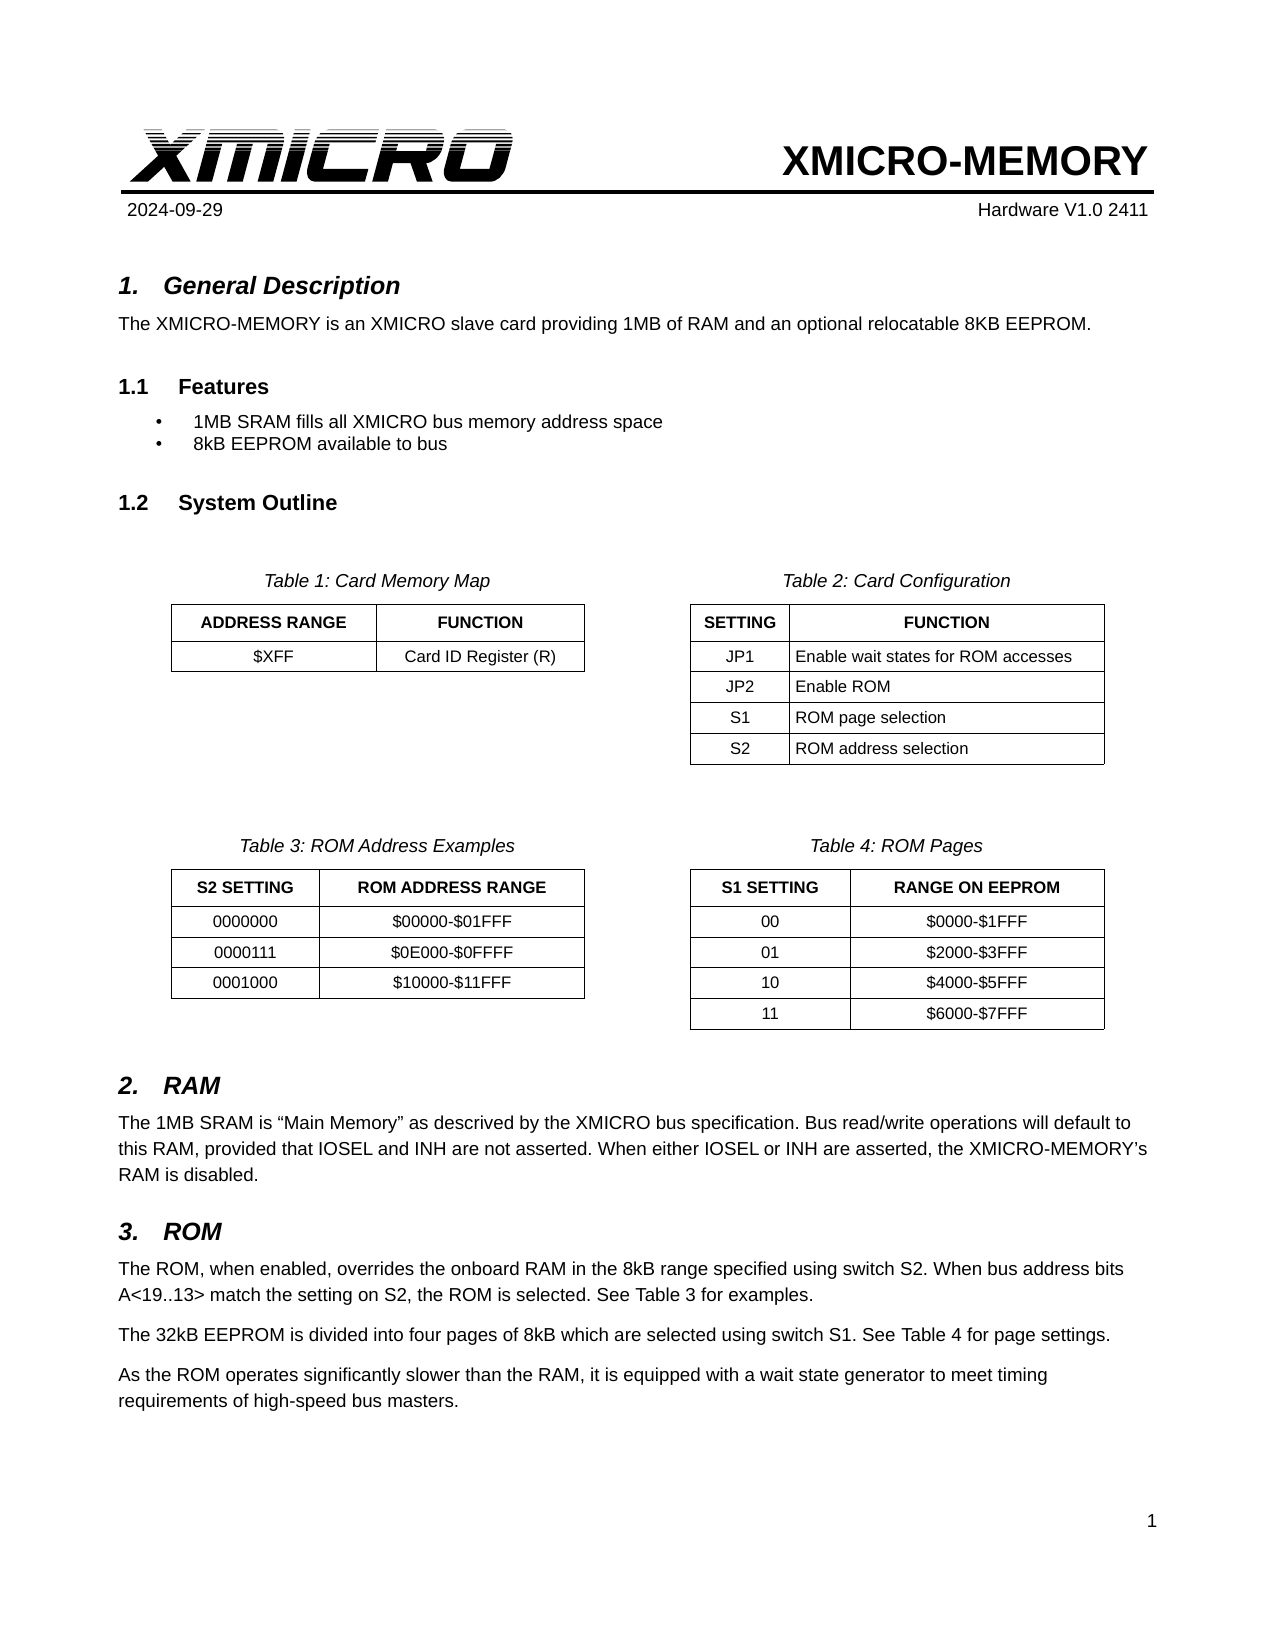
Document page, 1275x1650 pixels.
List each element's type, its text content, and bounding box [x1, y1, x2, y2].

table_header Address Range [172, 605, 376, 641]
subtitle General Description [118, 271, 1157, 300]
table_header Table 2: Card Configuration [638, 528, 1157, 793]
text The 32kB EEPROM is divided into four pages of 8kB which are selected using switch S1. See Table 4 for page settings. [118, 1324, 1157, 1345]
table_cell 01 [691, 938, 850, 967]
table_cell S1 [691, 703, 789, 733]
table_cell Table 3: ROM Address Examples [118, 793, 637, 1058]
table_cell $0000-$1FFF [851, 907, 1104, 937]
table_header S2 Setting [172, 870, 319, 906]
table_cell $4000-$5FFF [851, 968, 1104, 998]
text The ROM, when enabled, overrides the onboard RAM in the 8kB range specified using switch S2. When bus address bits A<19..13> match the setting on S2, the ROM is selected. See Table 3 for examples. [118, 1258, 1157, 1305]
table_header Function [377, 605, 584, 641]
table_cell Enable wait states for ROM accesses [790, 642, 1104, 671]
table_header Table 1: Card Memory Map [118, 528, 637, 793]
table_header Setting [691, 605, 789, 641]
table_cell JP2 [691, 672, 789, 702]
list 8kB EEPROM available to bus [156, 433, 1157, 455]
table_cell $2000-$3FFF [851, 938, 1104, 967]
table_cell Card ID Register (R) [377, 642, 584, 671]
table_cell JP1 [691, 642, 789, 671]
table_cell ROM address selection [790, 734, 1104, 763]
table_cell 00 [691, 907, 850, 937]
table_header ROM Address Range [320, 870, 584, 906]
table_cell $6000-$7FFF [851, 999, 1104, 1029]
table_header Function [790, 605, 1104, 641]
table_cell 10 [691, 968, 850, 998]
text The XMICRO-MEMORY is an XMICRO slave card providing 1MB of RAM and an optional relocatable 8KB EEPROM. [118, 312, 1157, 334]
table_cell 0001000 [172, 968, 319, 998]
table_header S1 Setting [691, 870, 850, 906]
list 1MB SRAM fills all XMICRO bus memory address space [156, 411, 1157, 433]
table_cell 11 [691, 999, 850, 1029]
table_cell 0000111 [172, 938, 319, 967]
subtitle Features [118, 374, 1157, 399]
subtitle RAM [118, 1071, 1157, 1099]
table_cell Table 4: ROM Pages [638, 793, 1157, 1058]
table_cell $XFF [172, 642, 376, 671]
table_cell $00000-$01FFF [320, 907, 584, 937]
table_cell 0000000 [172, 907, 319, 937]
text As the ROM operates significantly slower than the RAM, it is equipped with a wait state generator to meet timing requirements of high-speed bus masters. [118, 1364, 1157, 1412]
table_cell ROM page selection [790, 703, 1104, 733]
table_cell $10000-$11FFF [320, 968, 584, 998]
text The 1MB SRAM is “Main Memory” as descrived by the XMICRO bus specification. Bus read/write operations will default to this RAM, provided that IOSEL and INH are not asserted. When either IOSEL or INH are asserted, the XMICRO-MEMORY’s RAM is disabled. [118, 1112, 1157, 1185]
subtitle ROM [118, 1216, 1157, 1245]
table_header Range on EEPROM [851, 870, 1104, 906]
table_cell S2 [691, 734, 789, 763]
table_cell Enable ROM [790, 672, 1104, 702]
subtitle System Outline [118, 490, 1157, 516]
table_cell $0E000-$0FFFF [320, 938, 584, 967]
